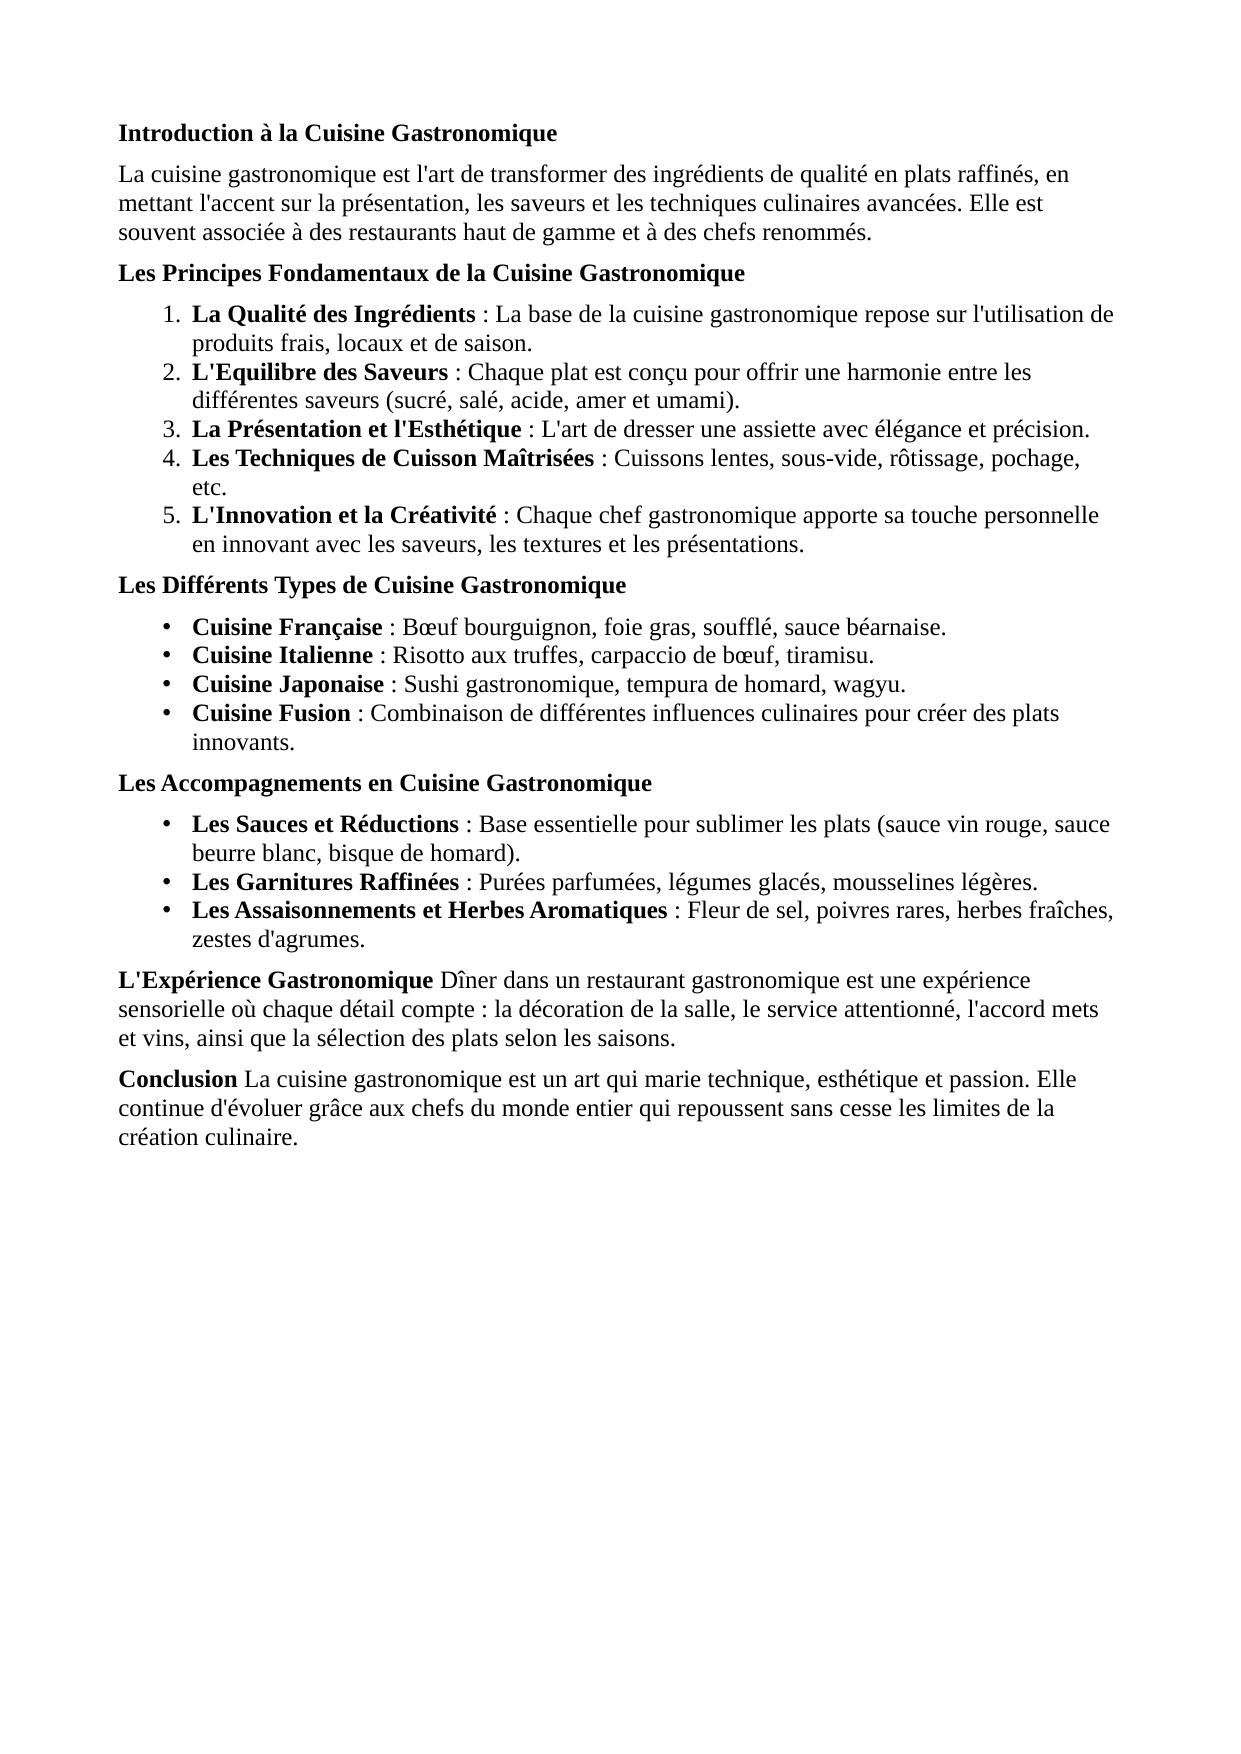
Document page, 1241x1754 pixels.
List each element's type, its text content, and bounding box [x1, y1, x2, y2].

list La Qualité des Ingrédients : La base de la cuisine gastronomique repose sur l'utilisation de produits frais, locaux et de saison. [162, 299, 1122, 357]
list La Présentation et l'Esthétique : L'art de dresser une assiette avec élégance et précision. [162, 414, 1122, 443]
list Les Techniques de Cuisson Maîtrisées : Cuissons lentes, sous-vide, rôtissage, pochage, etc. [162, 443, 1122, 501]
list L'Equilibre des Saveurs : Chaque plat est conçu pour offrir une harmonie entre les différentes saveurs (sucré, salé, acide, amer et umami). [162, 357, 1122, 414]
text L'Expérience Gastronomique Dîner dans un restaurant gastronomique est une expérience sensorielle où chaque détail compte : la décoration de la salle, le service attentionné, l'accord mets et vins, ainsi que la sélection des plats selon les saisons. [118, 966, 1122, 1052]
text Les Accompagnements en Cuisine Gastronomique [118, 768, 1122, 797]
list Cuisine Japonaise : Sushi gastronomique, tempura de homard, wagyu. [162, 669, 1122, 698]
list Cuisine Fusion : Combinaison de différentes influences culinaires pour créer des plats innovants. [162, 698, 1122, 756]
text La cuisine gastronomique est l'art de transformer des ingrédients de qualité en plats raffinés, en mettant l'accent sur la présentation, les saveurs et les techniques culinaires avancées. Elle est souvent associée à des restaurants haut de gamme et à des chefs renommés. [118, 159, 1122, 246]
text Les Principes Fondamentaux de la Cuisine Gastronomique [118, 258, 1122, 287]
list Cuisine Italienne : Risotto aux truffes, carpaccio de bœuf, tiramisu. [162, 641, 1122, 669]
text Introduction à la Cuisine Gastronomique [118, 118, 1122, 147]
list Les Garnitures Raffinées : Purées parfumées, légumes glacés, mousselines légères. [162, 867, 1122, 896]
list Les Assaisonnements et Herbes Aromatiques : Fleur de sel, poivres rares, herbes fraîches, zestes d'agrumes. [162, 896, 1122, 953]
text Conclusion La cuisine gastronomique est un art qui marie technique, esthétique et passion. Elle continue d'évoluer grâce aux chefs du monde entier qui repoussent sans cesse les limites de la création culinaire. [118, 1064, 1122, 1151]
list L'Innovation et la Créativité : Chaque chef gastronomique apporte sa touche personnelle en innovant avec les saveurs, les textures et les présentations. [162, 501, 1122, 558]
list Les Sauces et Réductions : Base essentielle pour sublimer les plats (sauce vin rouge, sauce beurre blanc, bisque de homard). [162, 809, 1122, 867]
list Cuisine Française : Bœuf bourguignon, foie gras, soufflé, sauce béarnaise. [162, 612, 1122, 641]
text Les Différents Types de Cuisine Gastronomique [118, 571, 1122, 599]
